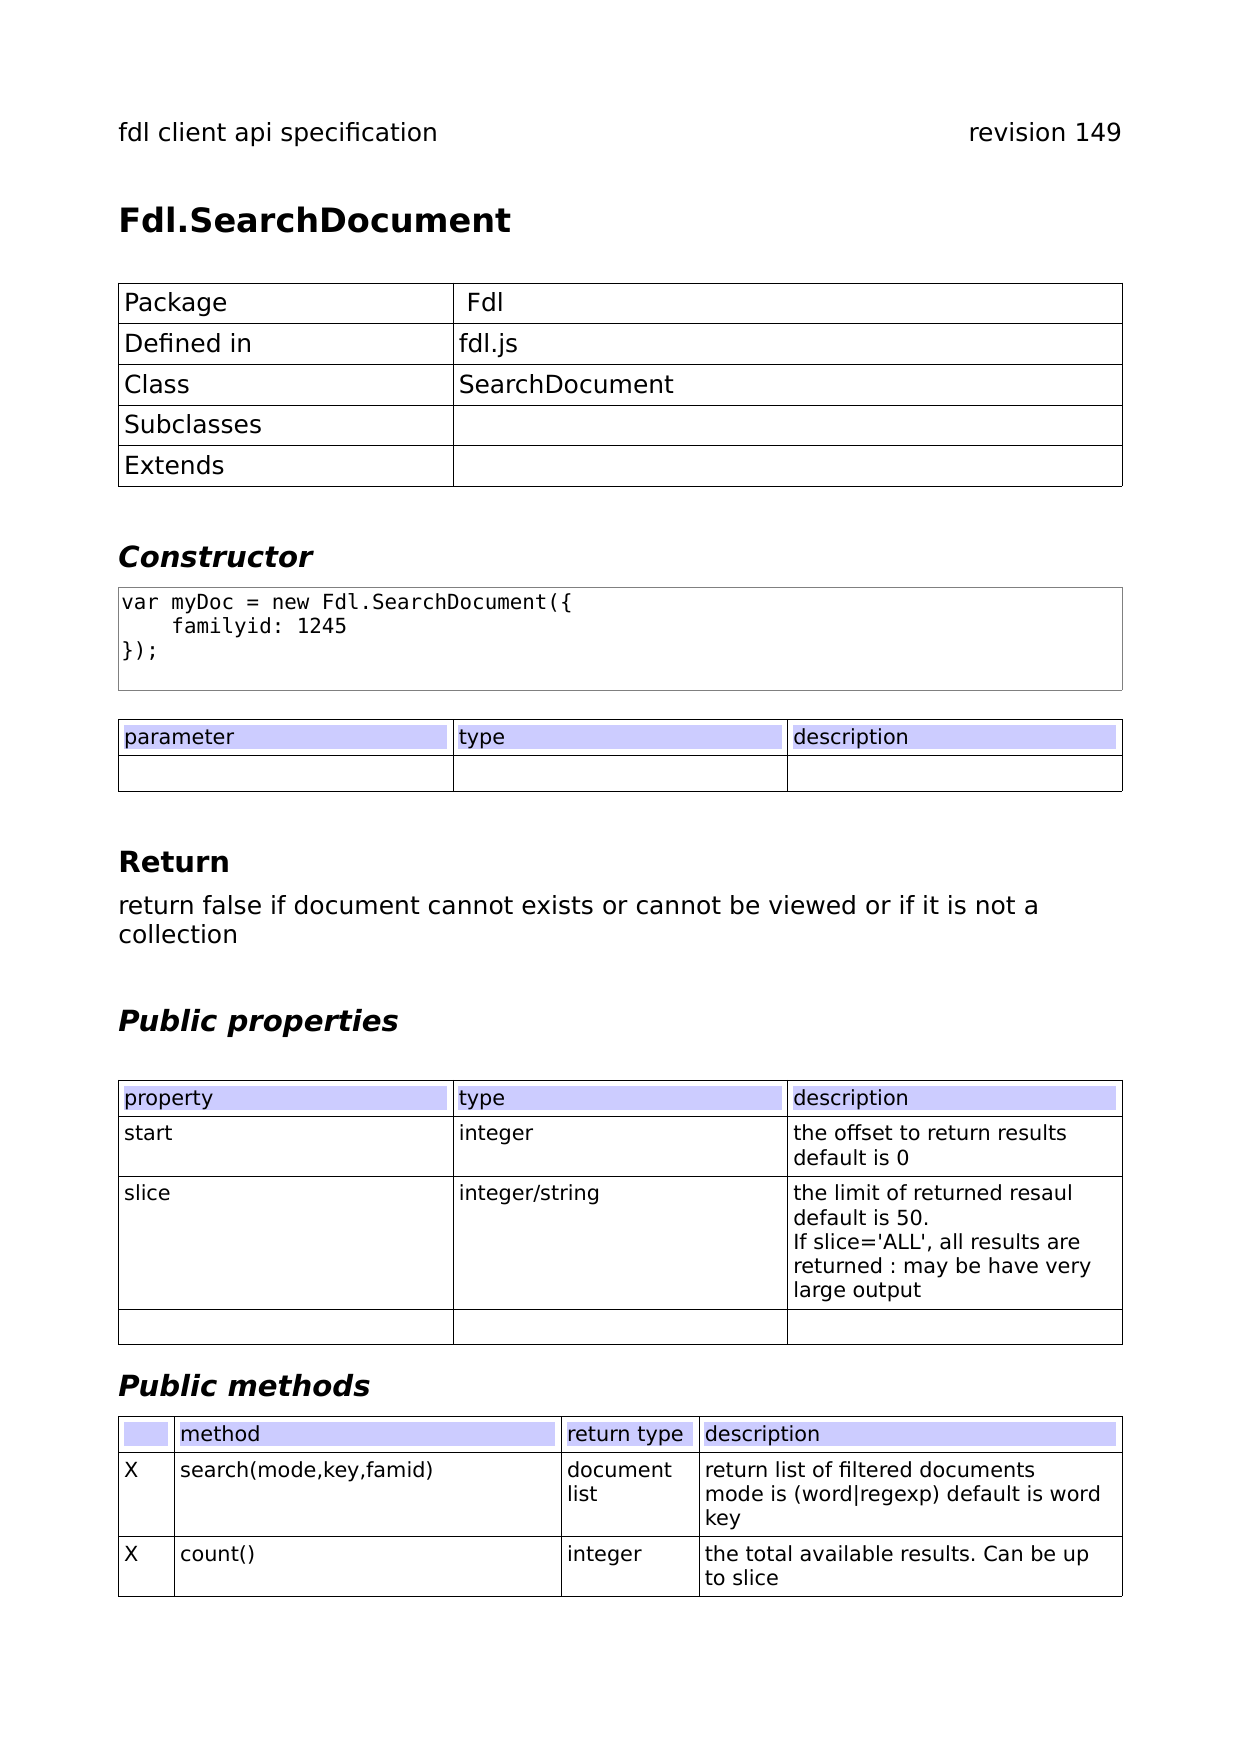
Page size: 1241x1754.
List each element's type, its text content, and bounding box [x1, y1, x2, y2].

table_cell [788, 1310, 1122, 1344]
table_cell slice [119, 1177, 453, 1308]
table_cell [119, 756, 453, 791]
table_header description [700, 1417, 1122, 1452]
table_cell integer/string [454, 1177, 787, 1308]
subtitle Return [118, 845, 1122, 879]
table_cell [454, 446, 1122, 486]
table_cell [788, 756, 1122, 791]
table_cell Defined in [119, 324, 453, 364]
table_cell integer [454, 1117, 787, 1176]
subtitle Fdl.SearchDocument [118, 202, 1122, 241]
subtitle Public properties [118, 1004, 1122, 1038]
subtitle Public methods [118, 1369, 1122, 1403]
table_cell [454, 756, 787, 791]
table_header type [454, 1081, 787, 1116]
table_cell Class [119, 365, 453, 405]
table_header return type [562, 1417, 699, 1452]
table_cell the limit of returned resaul default is 50. If slice='ALL', all results are returned : may be have very large output [788, 1177, 1122, 1308]
text familyid: 1245 [119, 611, 1122, 635]
table_header parameter [119, 720, 453, 755]
table_header type [454, 720, 787, 755]
table_header Fdl [454, 284, 1122, 323]
text return false if document cannot exists or cannot be viewed or if it is not a collection [118, 892, 1122, 950]
table_header property [119, 1081, 453, 1116]
table_cell [454, 406, 1122, 445]
table_cell count() [175, 1537, 561, 1596]
table_cell the offset to return results default is 0 [788, 1117, 1122, 1176]
table_cell X [119, 1537, 174, 1596]
table_header Package [119, 284, 453, 323]
table_header description [788, 1081, 1122, 1116]
table_header description [788, 720, 1122, 755]
table_header method [175, 1417, 561, 1452]
table_cell Extends [119, 446, 453, 486]
table_cell start [119, 1117, 453, 1176]
text }); [119, 635, 1122, 663]
table_cell X [119, 1453, 174, 1536]
table_cell Subclasses [119, 406, 453, 445]
subtitle Constructor [118, 540, 1122, 574]
table_header [119, 1417, 174, 1452]
table_cell document list [562, 1453, 699, 1536]
text var myDoc = new Fdl.SearchDocument({ [119, 588, 1122, 611]
table_cell [454, 1310, 787, 1344]
table_cell SearchDocument [454, 365, 1122, 405]
table_cell the total available results. Can be up to slice [700, 1537, 1122, 1596]
table_cell fdl.js [454, 324, 1122, 364]
table_cell search(mode,key,famid) [175, 1453, 561, 1536]
table_cell return list of filtered documents mode is (word|regexp) default is word key [700, 1453, 1122, 1536]
table_cell integer [562, 1537, 699, 1596]
table_cell [119, 1310, 453, 1344]
